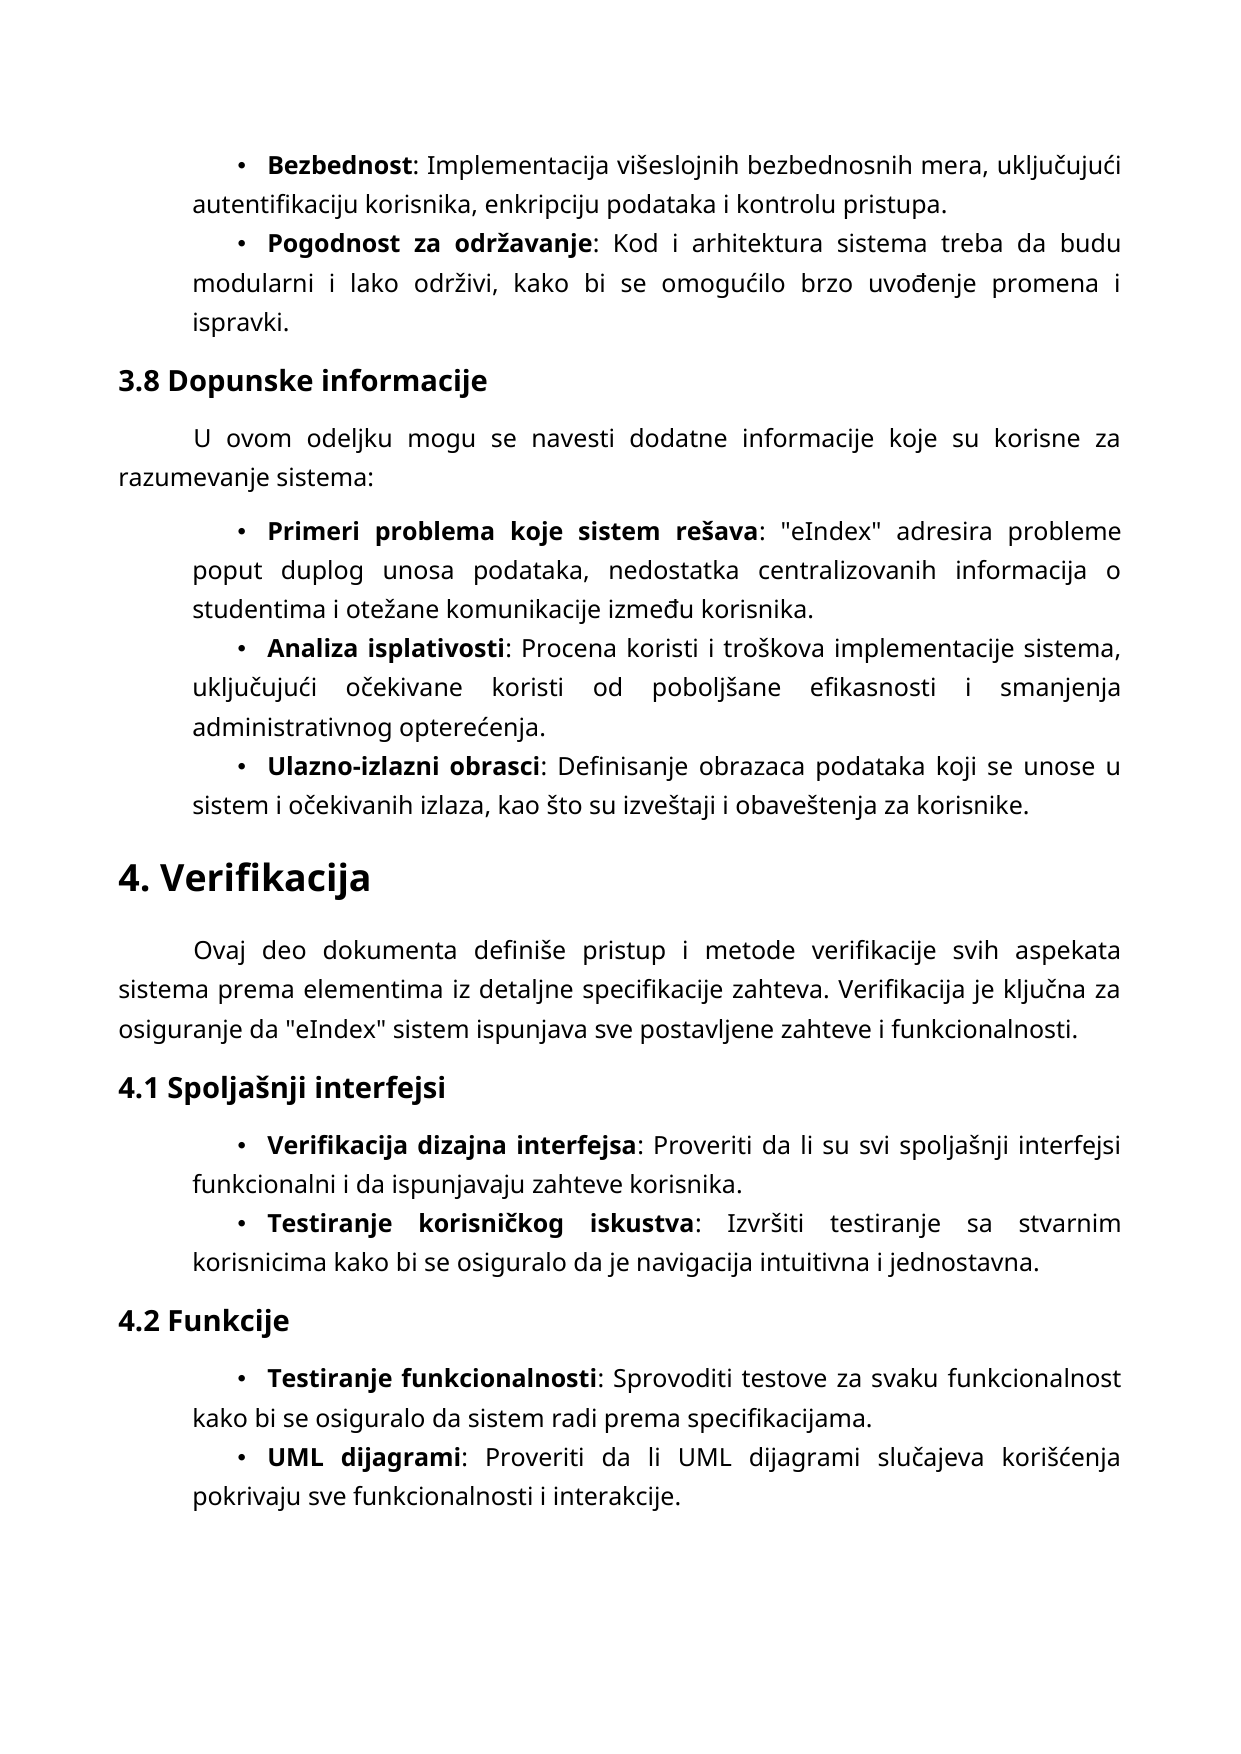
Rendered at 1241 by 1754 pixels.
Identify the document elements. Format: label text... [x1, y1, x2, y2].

subtitle 4.1 Spoljašnji interfejsi [118, 1067, 1122, 1107]
text U ovom odeljku mogu se navesti dodatne informacije koje su korisne za razumevanje sistema: [118, 421, 1122, 494]
list Pogodnost za održavanje: Kod i arhitektura sistema treba da budu modularni i lako održivi, kako bi se omogućilo brzo uvođenje promena i ispravki. [162, 226, 1122, 338]
list Ulazno-izlazni obrasci: Definisanje obrazaca podataka koji se unose u sistem i očekivanih izlaza, kao što su izveštaji i obaveštenja za korisnike. [162, 748, 1122, 822]
list Bezbednost: Implementacija višeslojnih bezbednosnih mera, uključujući autentifikaciju korisnika, enkripciju podataka i kontrolu pristupa. [162, 148, 1122, 221]
subtitle 4. Verifikacija [118, 852, 1122, 903]
list UML dijagrami: Proveriti da li UML dijagrami slučajeva korišćenja pokrivaju sve funkcionalnosti i interakcije. [162, 1439, 1122, 1513]
subtitle 3.8 Dopunske informacije [118, 360, 1122, 400]
subtitle 4.2 Funkcije [118, 1301, 1122, 1340]
list Verifikacija dizajna interfejsa: Proveriti da li su svi spoljašnji interfejsi funkcionalni i da ispunjavaju zahteve korisnika. [162, 1127, 1122, 1201]
list Analiza isplativosti: Procena koristi i troškova implementacije sistema, uključujući očekivane koristi od poboljšane efikasnosti i smanjenja administrativnog opterećenja. [162, 631, 1122, 743]
list Testiranje funkcionalnosti: Sprovoditi testove za svaku funkcionalnost kako bi se osiguralo da sistem radi prema specifikacijama. [162, 1361, 1122, 1434]
list Primeri problema koje sistem rešava: "eIndex" adresira probleme poput duplog unosa podataka, nedostatka centralizovanih informacija o studentima i otežane komunikacije između korisnika. [162, 513, 1122, 626]
text Ovaj deo dokumenta definiše pristup i metode verifikacije svih aspekata sistema prema elementima iz detaljne specifikacije zahteva. Verifikacija je ključna za osiguranje da "eIndex" sistem ispunjava sve postavljene zahteve i funkcionalnosti. [118, 933, 1122, 1045]
list Testiranje korisničkog iskustva: Izvršiti testiranje sa stvarnim korisnicima kako bi se osiguralo da je navigacija intuitivna i jednostavna. [162, 1206, 1122, 1279]
